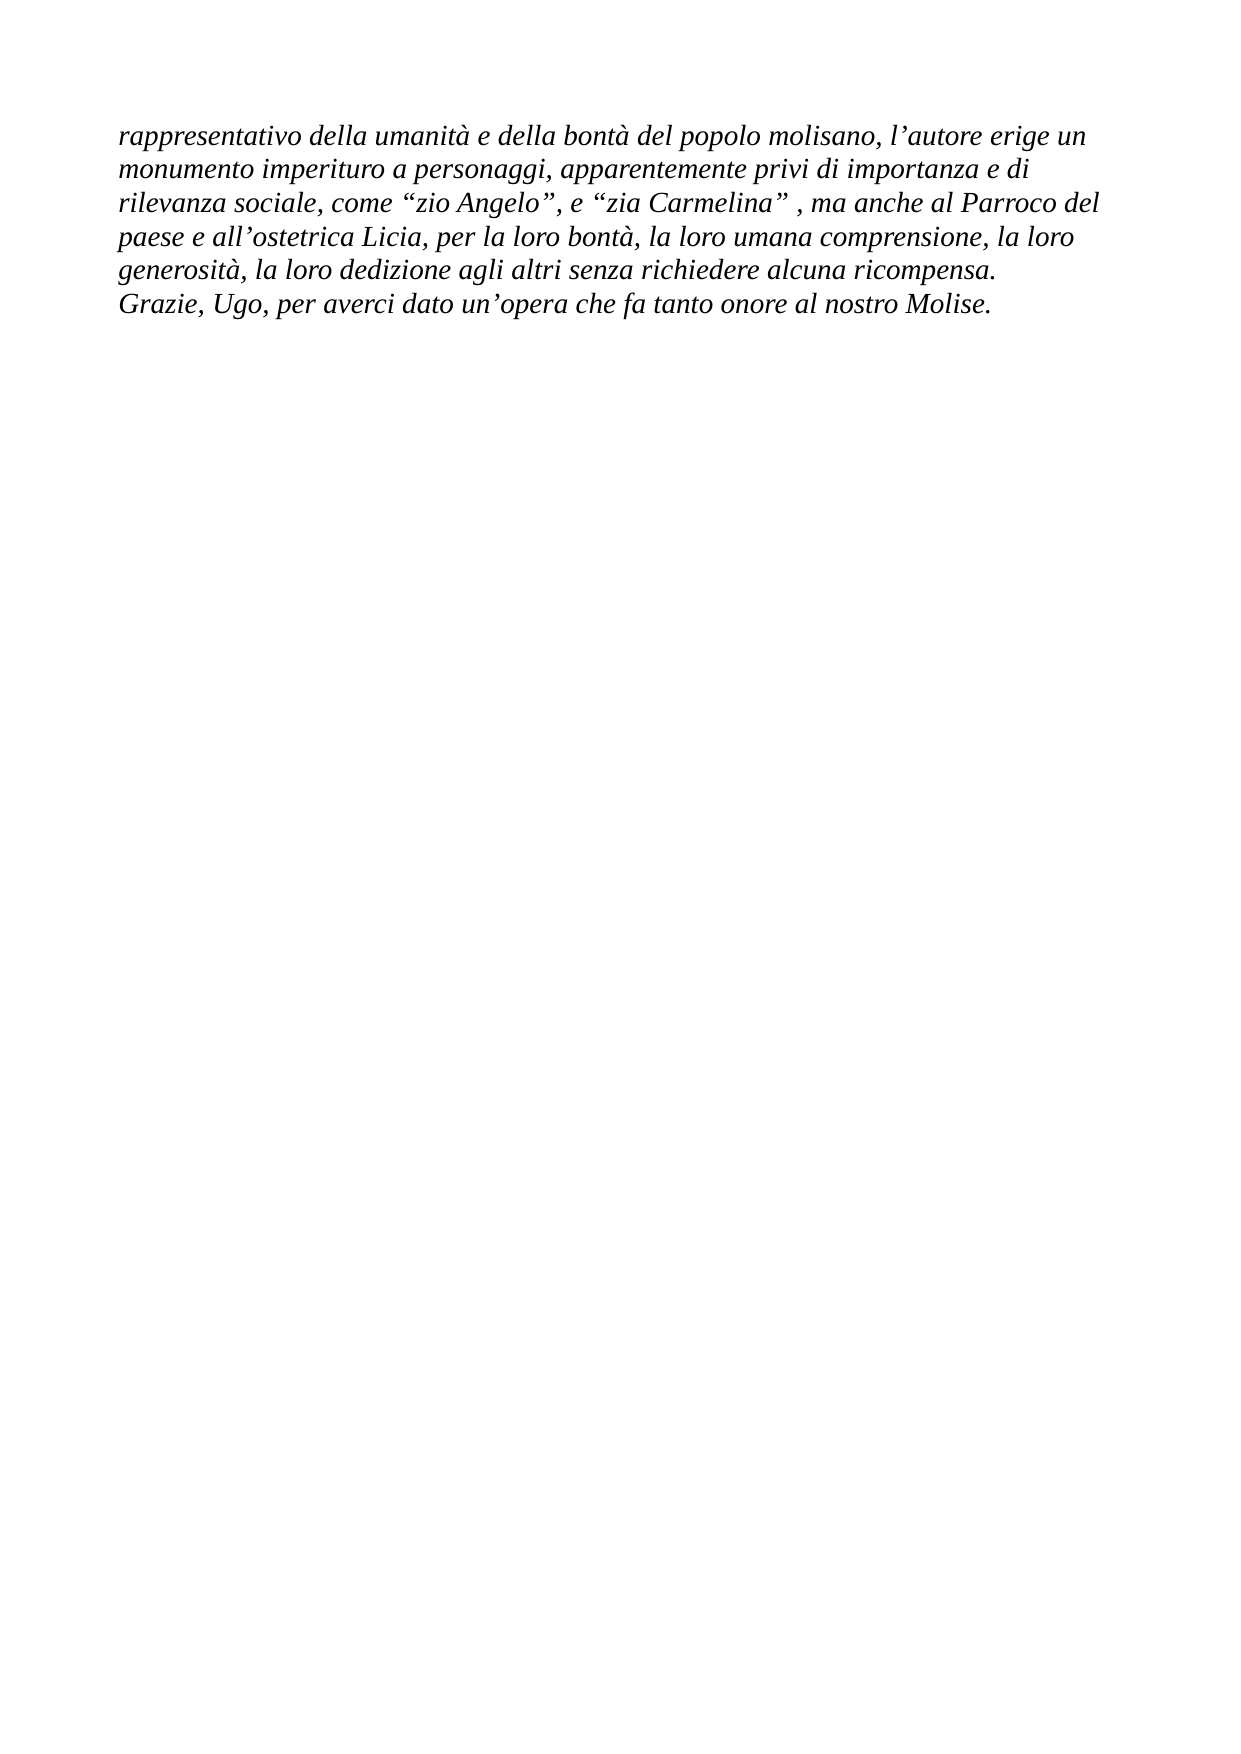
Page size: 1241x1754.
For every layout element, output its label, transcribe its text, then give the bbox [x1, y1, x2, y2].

text rappresentativo della umanità e della bontà del popolo molisano, l’autore erige un monumento imperituro a personaggi, apparentemente privi di importanza e di rilevanza sociale, come “zio Angelo”, e “zia Carmelina” , ma anche al Parroco del paese e all’ostetrica Licia, per la loro bontà, la loro umana comprensione, la loro generosità, la loro dedizione agli altri senza richiedere alcuna ricompensa. Grazie, Ugo, per averci dato un’opera che fa tanto onore al nostro Molise. [118, 118, 1122, 348]
